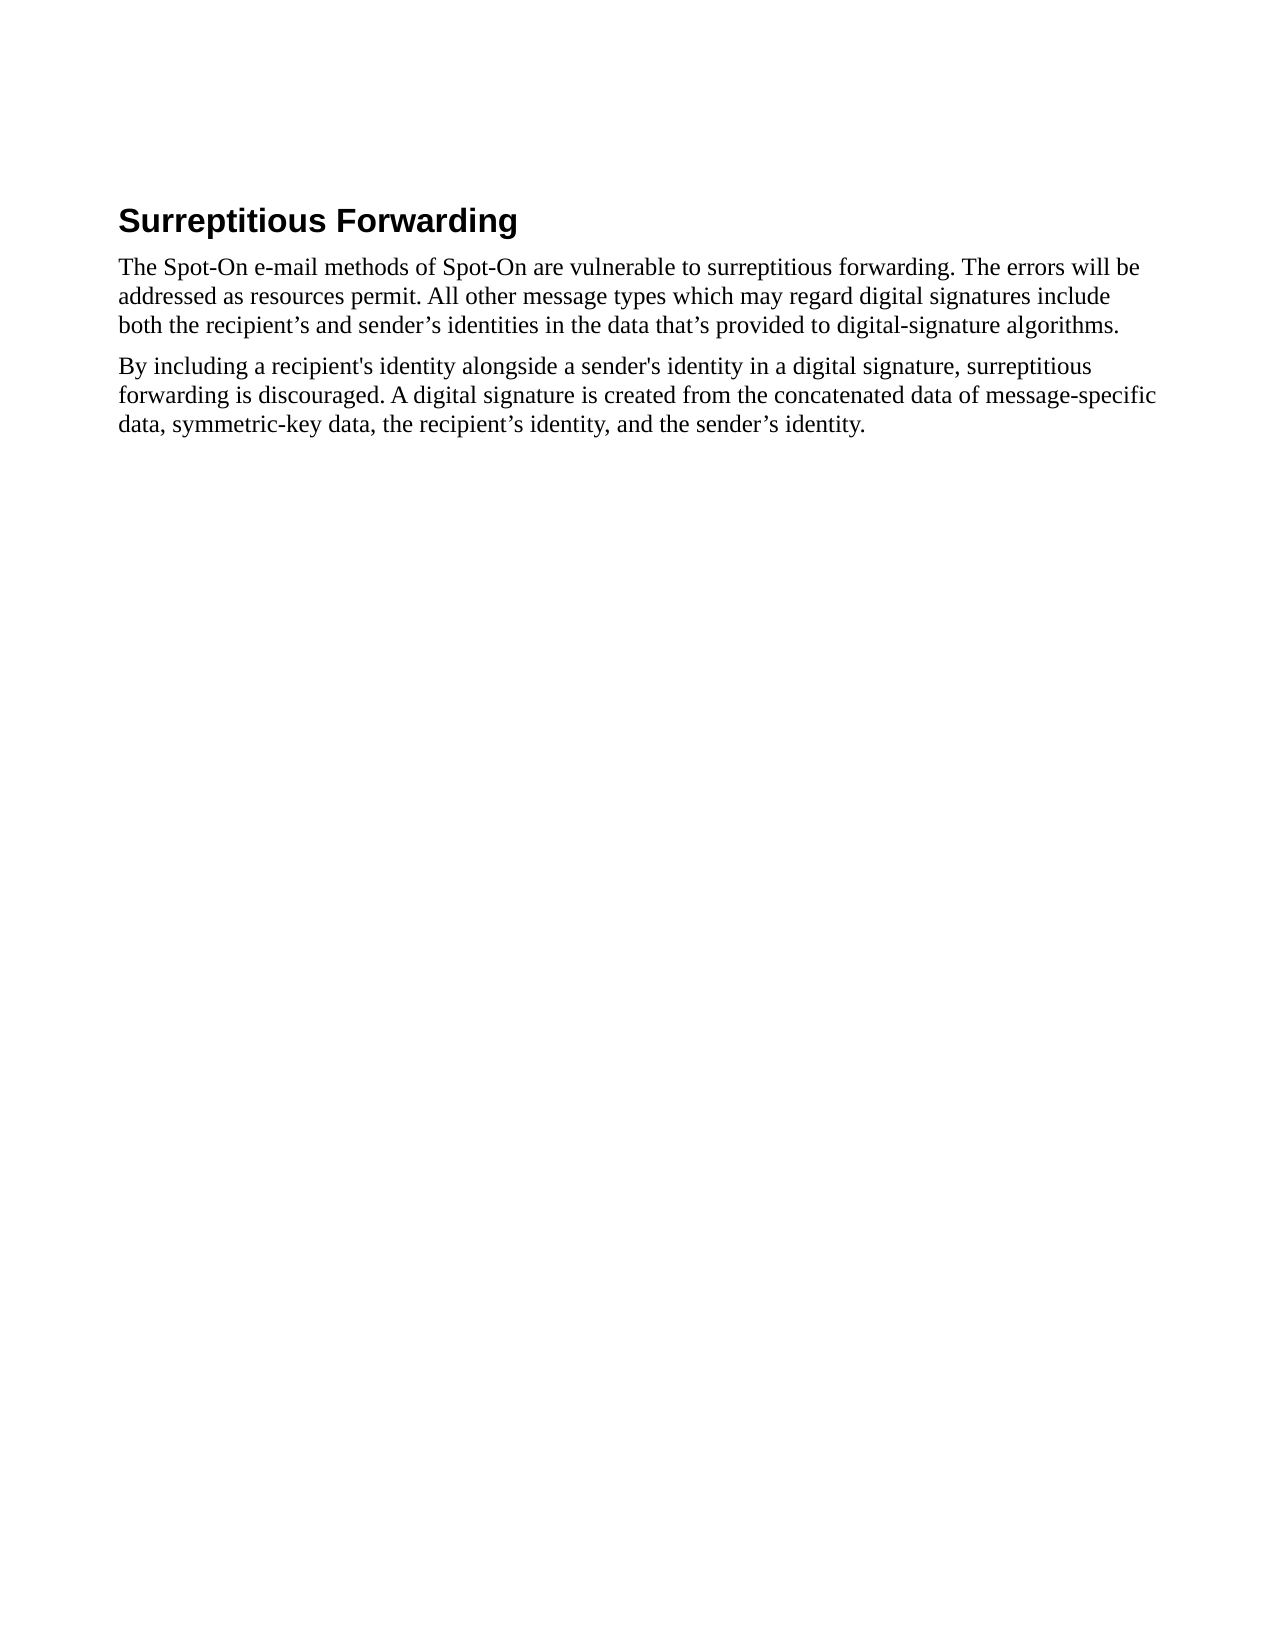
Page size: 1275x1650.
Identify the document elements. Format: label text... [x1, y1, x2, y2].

subtitle Surreptitious Forwarding [118, 201, 1157, 240]
text The Spot-On e-mail methods of Spot-On are vulnerable to surreptitious forwarding. The errors will be addressed as resources permit. All other message types which may regard digital signatures include both the recipient’s and sender’s identities in the data that’s provided to digital-signature algorithms. [118, 252, 1157, 339]
text By including a recipient's identity alongside a sender's identity in a digital signature, surreptitious forwarding is discouraged. A digital signature is created from the concatenated data of message-specific data, symmetric-key data, the recipient’s identity, and the sender’s identity. [118, 351, 1157, 437]
